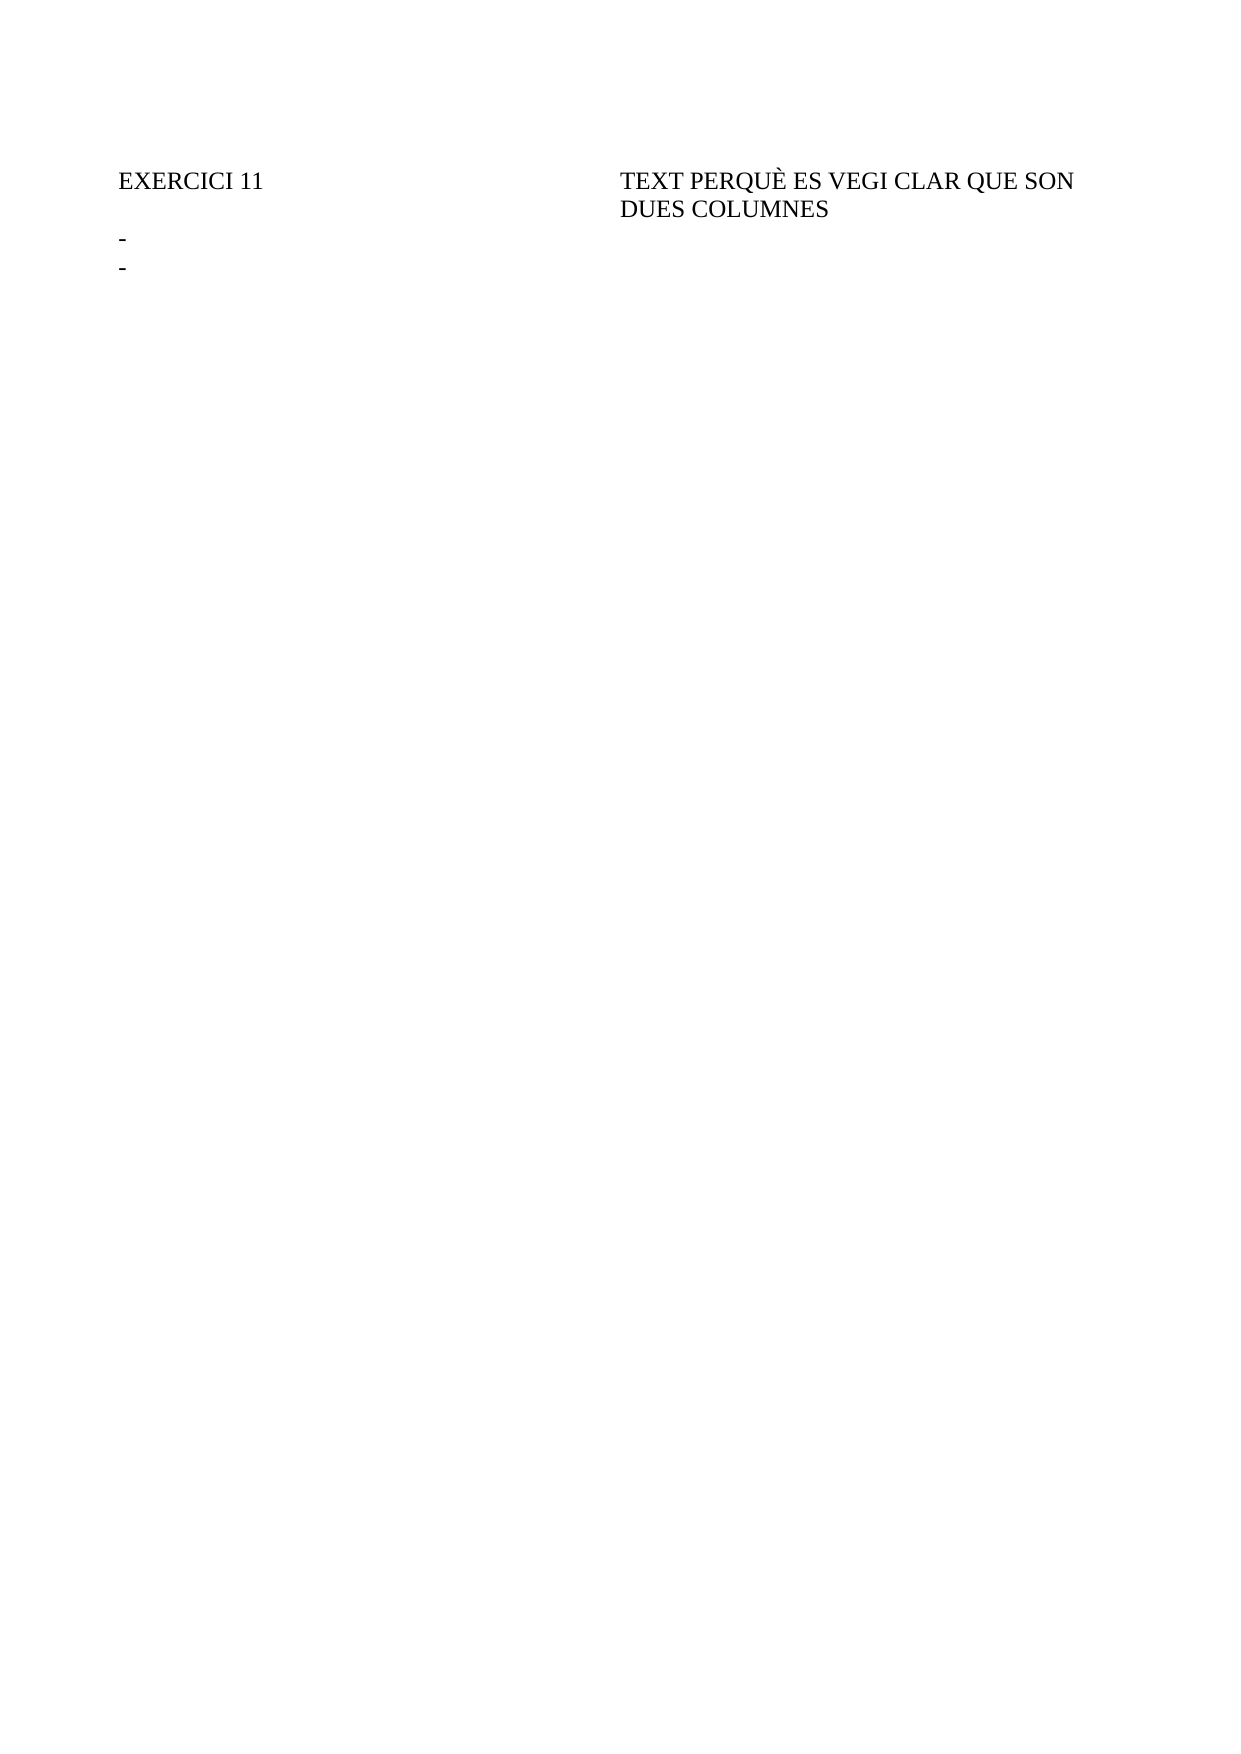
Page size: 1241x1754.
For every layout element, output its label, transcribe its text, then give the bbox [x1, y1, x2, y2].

table_header EXERCICI 11 - - [118, 166, 620, 1075]
table_header TEXT PERQUÈ ES VEGI CLAR QUE SON DUES COLUMNES [620, 166, 1122, 1075]
